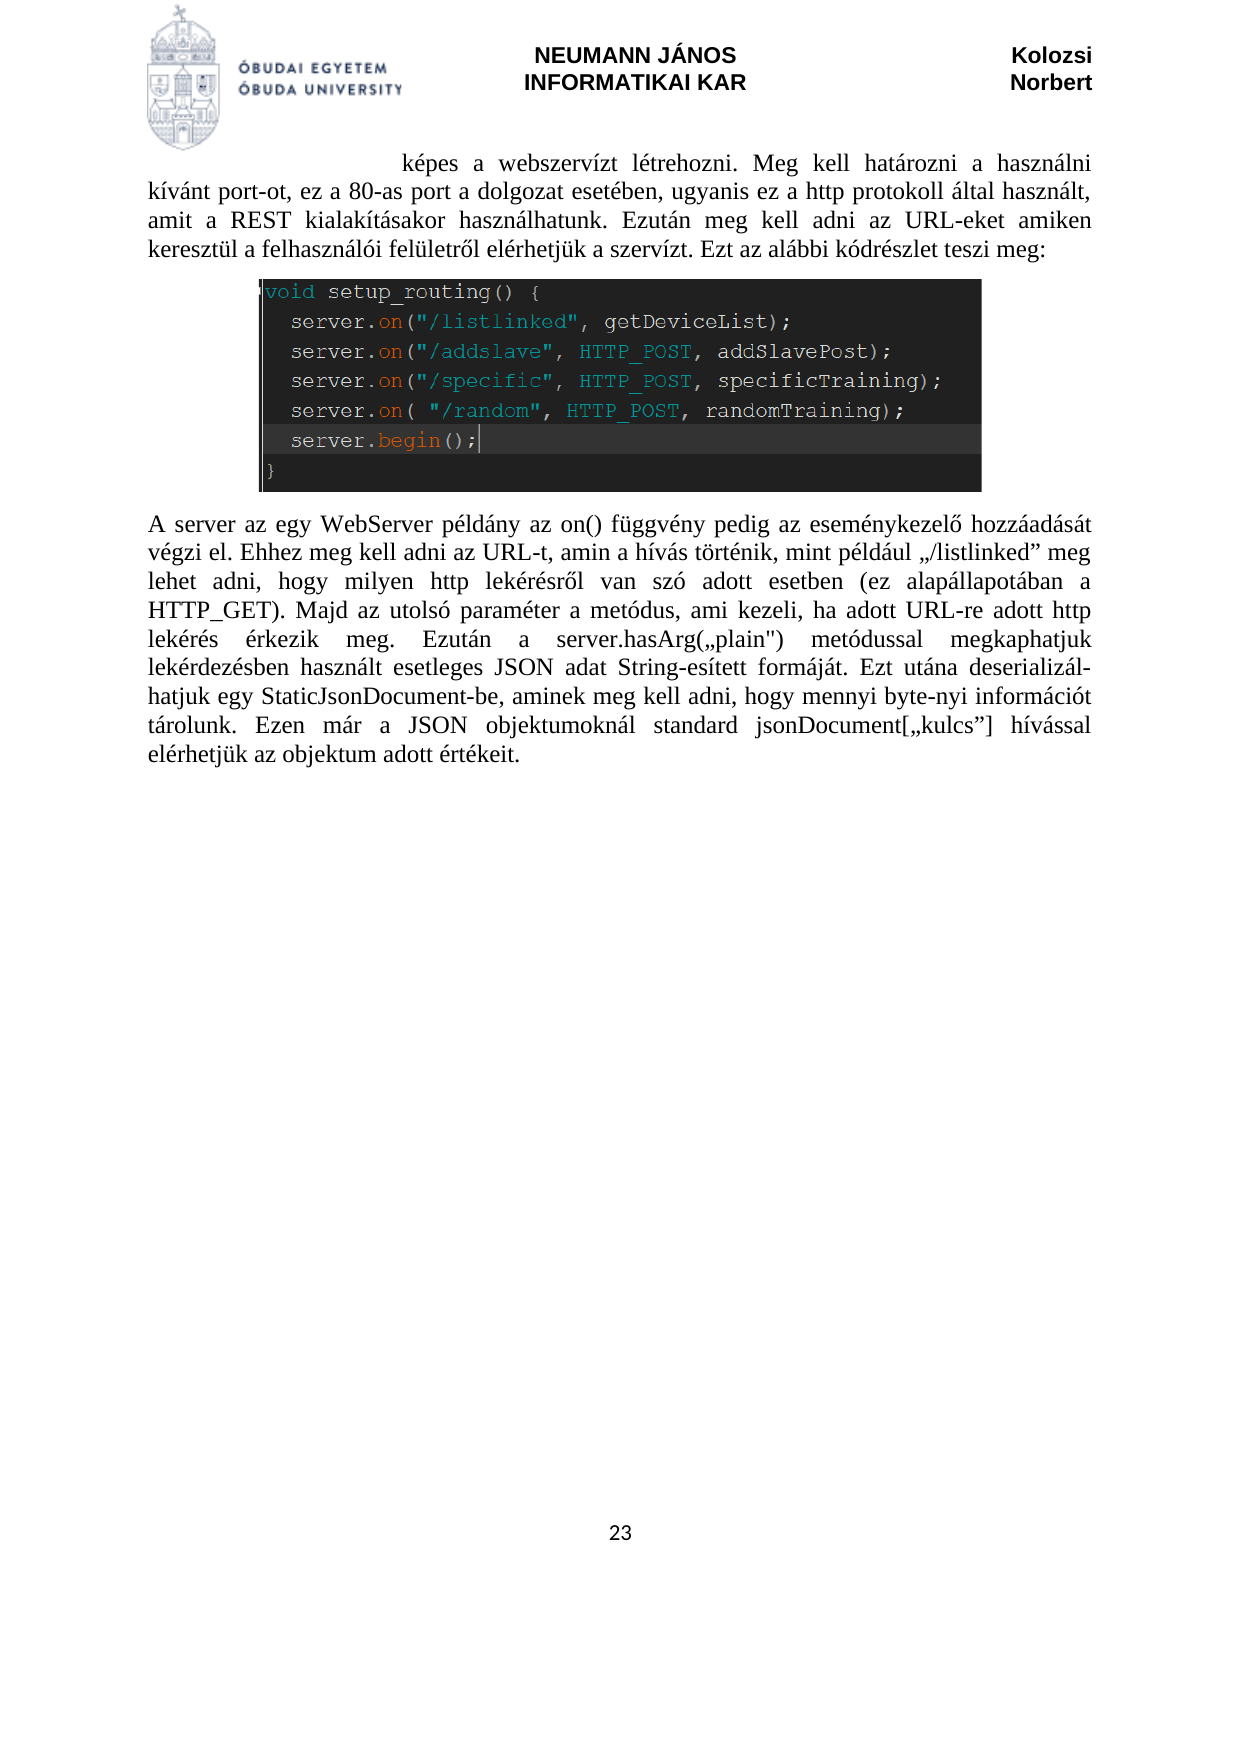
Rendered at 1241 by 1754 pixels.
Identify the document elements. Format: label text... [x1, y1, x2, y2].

text képes a webszervízt létrehozni. Meg kell határozni a használni kívánt port-ot, ez a 80-as port a dolgozat esetében, ugyanis ez a http protokoll által használt, amit a REST kialakításakor használhatunk. Ezután meg kell adni az URL-eket amiken keresztül a felhasználói felületről elérhetjük a szervízt. Ezt az alábbi kódrészlet teszi meg: [148, 148, 1092, 263]
text A server az egy WebServer példány az on() függvény pedig az eseménykezelő hozzáadását végzi el. Ehhez meg kell adni az URL-t, amin a hívás történik, mint például „/listlinked” meg lehet adni, hogy milyen http lekérésről van szó adott esetben (ez alapállapotában a HTTP_GET). Majd az utolsó paraméter a metódus, ami kezeli, ha adott URL-re adott http lekérés érkezik meg. Ezután a server.hasArg(„plain") metódussal megkaphatjuk lekérdezésben használt esetleges JSON adat String-esített formáját. Ezt utána deserializál-hatjuk egy StaticJsonDocument-be, aminek meg kell adni, hogy mennyi byte-nyi információt tárolunk. Ezen már a JSON objektumoknál standard jsonDocument[„kulcs”] hívással elérhetjük az objektum adott értékeit. [148, 509, 1092, 767]
